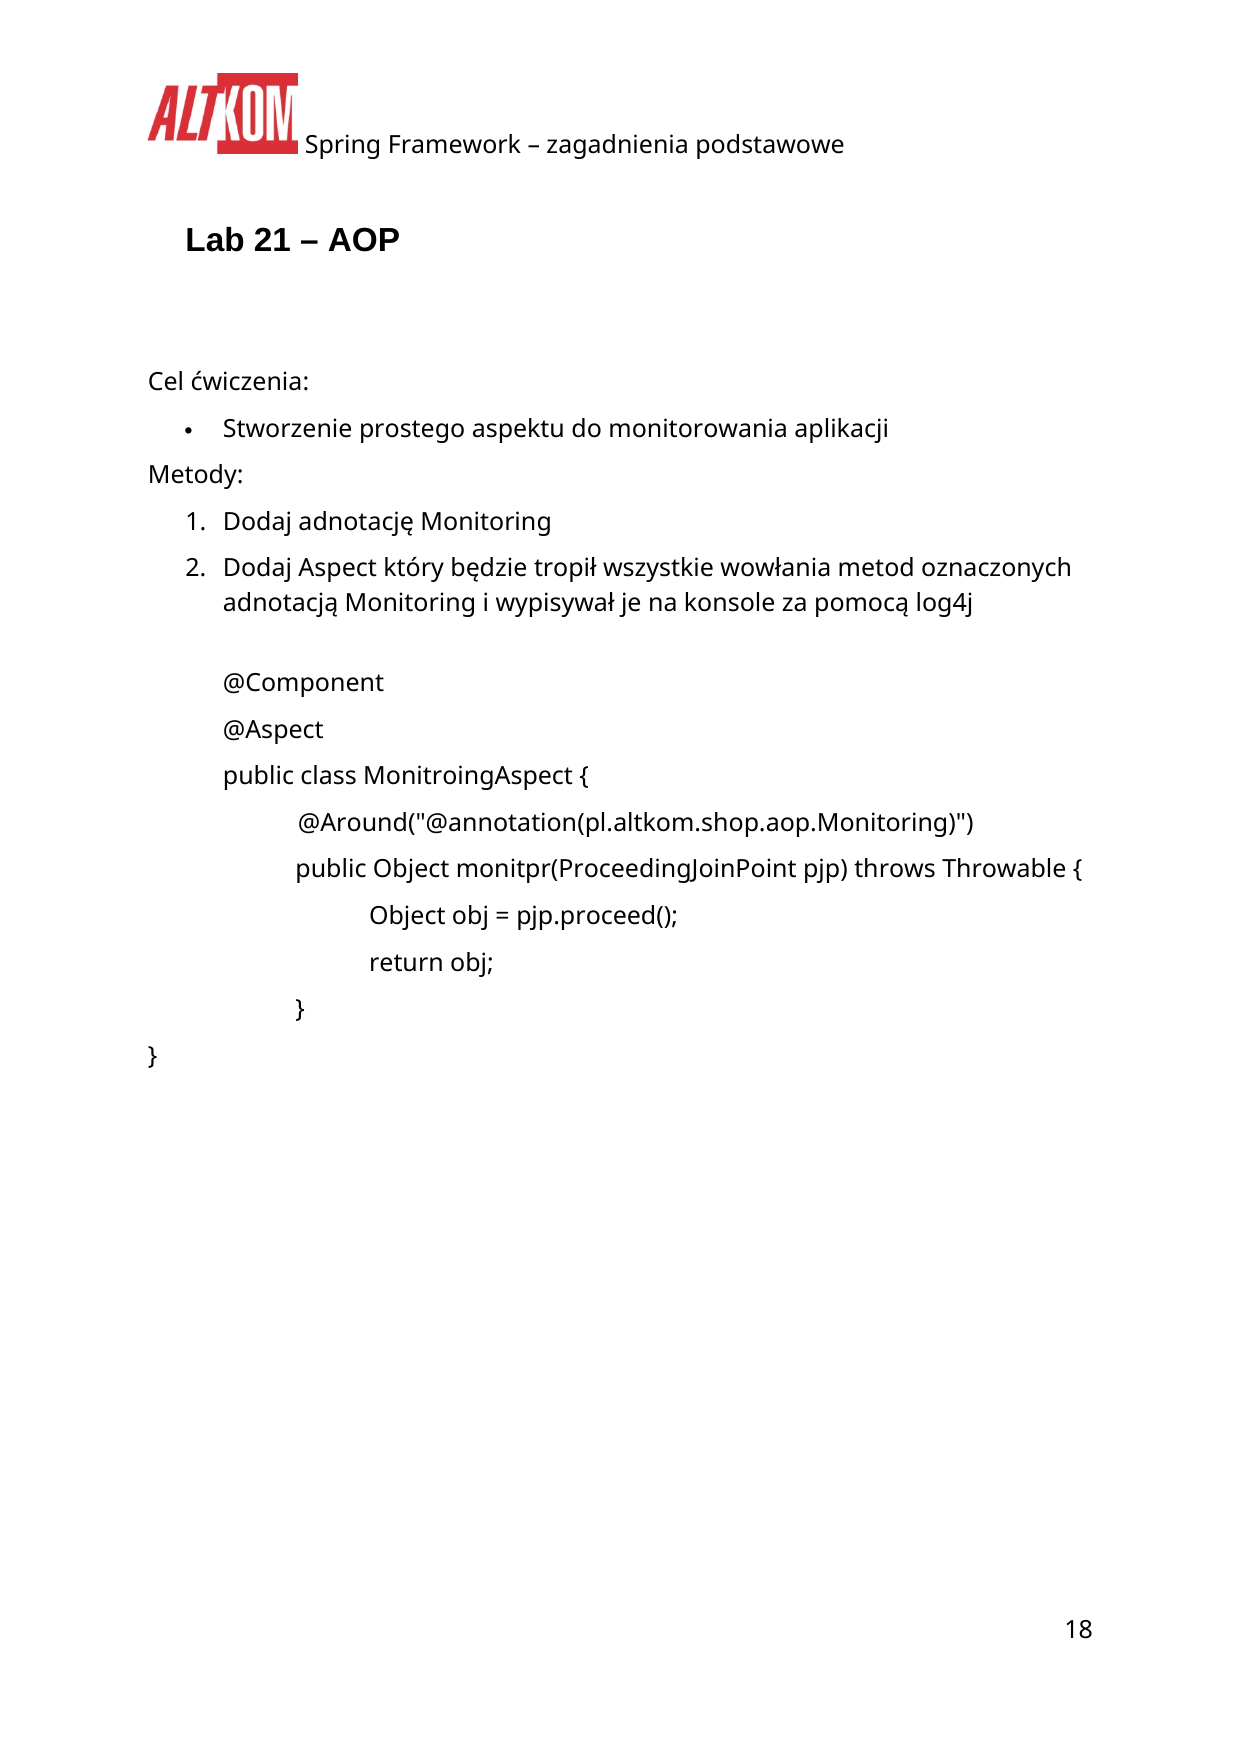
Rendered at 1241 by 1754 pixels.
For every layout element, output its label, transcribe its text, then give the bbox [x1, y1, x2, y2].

text Metody: [148, 457, 1093, 491]
list Dodaj Aspect który będzie tropił wszystkie wowłania metod oznaczonych adnotacją Monitoring i wypisywał je na konsole za pomocą log4j [185, 550, 1093, 652]
list Dodaj adnotację Monitoring [185, 503, 1093, 538]
text @Around("@annotation(pl.altkom.shop.aop.Monitoring)") [298, 804, 1093, 838]
text @Component [223, 665, 1093, 699]
text public Object monitpr(ProceedingJoinPoint pjp) throws Throwable { [223, 851, 1093, 885]
text } [148, 1037, 1093, 1071]
picture [147, 73, 298, 154]
list Stworzenie prostego aspektu do monitorowania aplikacji [185, 410, 1093, 444]
text @Aspect [223, 711, 1093, 745]
subtitle Lab 21 – AOP [185, 220, 1093, 258]
text Object obj = pjp.proceed(); [223, 898, 1093, 932]
text Cel ćwiczenia: [148, 364, 1093, 398]
text return obj; [223, 944, 1093, 978]
text } [223, 991, 1093, 1025]
text public class MonitroingAspect { [223, 758, 1093, 792]
